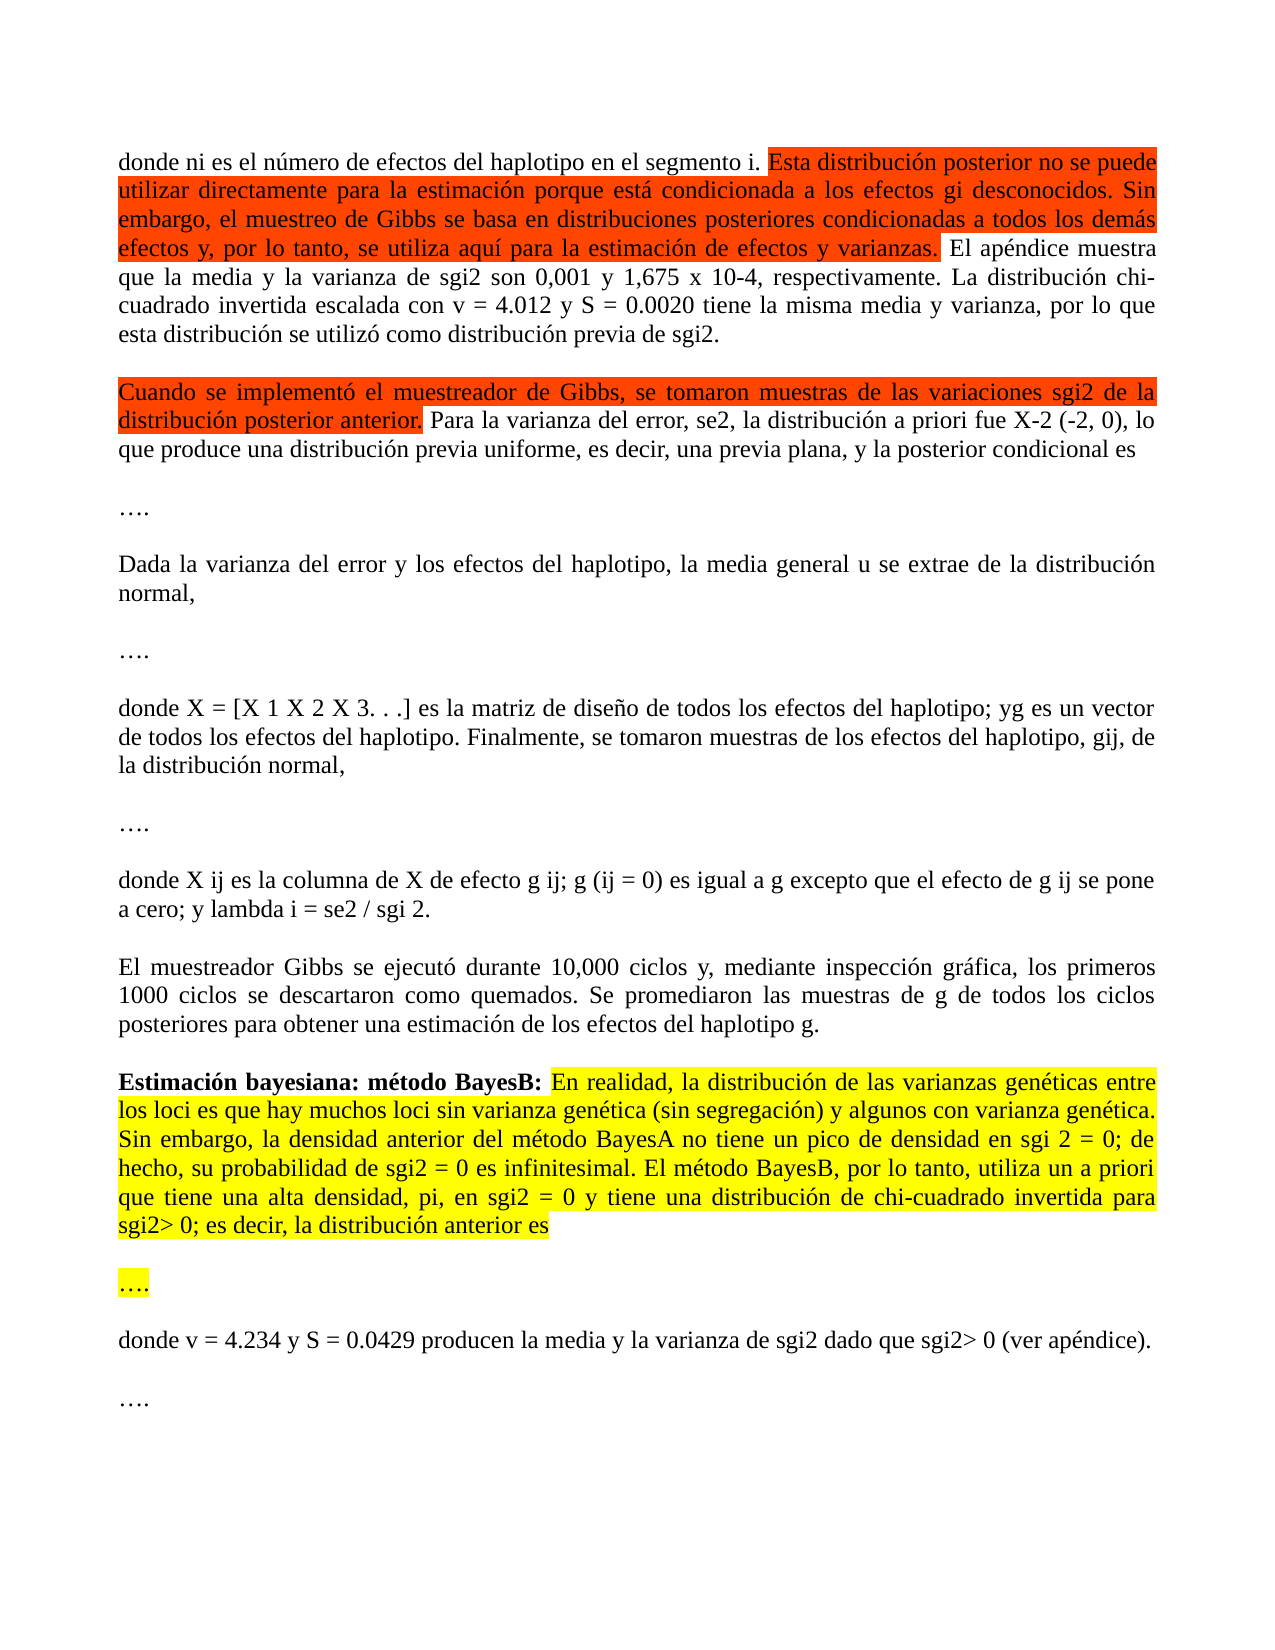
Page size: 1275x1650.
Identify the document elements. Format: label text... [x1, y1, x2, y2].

text …. [118, 1268, 1157, 1297]
text donde ni es el número de efectos del haplotipo en el segmento i. Esta distribución posterior no se puede utilizar directamente para la estimación porque está condicionada a los efectos gi desconocidos. Sin embargo, el muestreo de Gibbs se basa en distribuciones posteriores condicionadas a todos los demás efectos y, por lo tanto, se utiliza aquí para la estimación de efectos y varianzas. El apéndice muestra que la media y la varianza de sgi2 son 0,001 y 1,675 x 10-4, respectivamente. La distribución chi-cuadrado invertida escalada con v = 4.012 y S = 0.0020 tiene la misma media y varianza, por lo que esta distribución se utilizó como distribución previa de sgi2. [118, 147, 1157, 348]
text …. [118, 808, 1157, 837]
text …. [118, 1383, 1157, 1412]
text El muestreador Gibbs se ejecutó durante 10,000 ciclos y, mediante inspección gráfica, los primeros 1000 ciclos se descartaron como quemados. Se promediaron las muestras de g de todos los ciclos posteriores para obtener una estimación de los efectos del haplotipo g. [118, 952, 1157, 1038]
text donde X ij es la columna de X de efecto g ij; g (ij = 0) es igual a g excepto que el efecto de g ij se pone a cero; y lambda i = se2 / sgi 2. [118, 866, 1157, 923]
text donde X = [X 1 X 2 X 3. . .] es la matriz de diseño de todos los efectos del haplotipo; yg es un vector de todos los efectos del haplotipo. Finalmente, se tomaron muestras de los efectos del haplotipo, gij, de la distribución normal, [118, 693, 1157, 779]
text Cuando se implementó el muestreador de Gibbs, se tomaron muestras de las variaciones sgi2 de la distribución posterior anterior. Para la varianza del error, se2, la distribución a priori fue X-2 (-2, 0), lo que produce una distribución previa uniforme, es decir, una previa plana, y la posterior condicional es [118, 377, 1157, 463]
text …. [118, 492, 1157, 521]
text Estimación bayesiana: método BayesB: En realidad, la distribución de las varianzas genéticas entre los loci es que hay muchos loci sin varianza genética (sin segregación) y algunos con varianza genética. Sin embargo, la densidad anterior del método BayesA no tiene un pico de densidad en sgi 2 = 0; de hecho, su probabilidad de sgi2 = 0 es infinitesimal. El método BayesB, por lo tanto, utiliza un a priori que tiene una alta densidad, pi, en sgi2 = 0 y tiene una distribución de chi-cuadrado invertida para sgi2> 0; es decir, la distribución anterior es [118, 1067, 1157, 1239]
text …. [118, 636, 1157, 664]
text donde v = 4.234 y S = 0.0429 producen la media y la varianza de sgi2 dado que sgi2> 0 (ver apéndice). [118, 1326, 1157, 1354]
text Dada la varianza del error y los efectos del haplotipo, la media general u se extrae de la distribución normal, [118, 549, 1157, 607]
